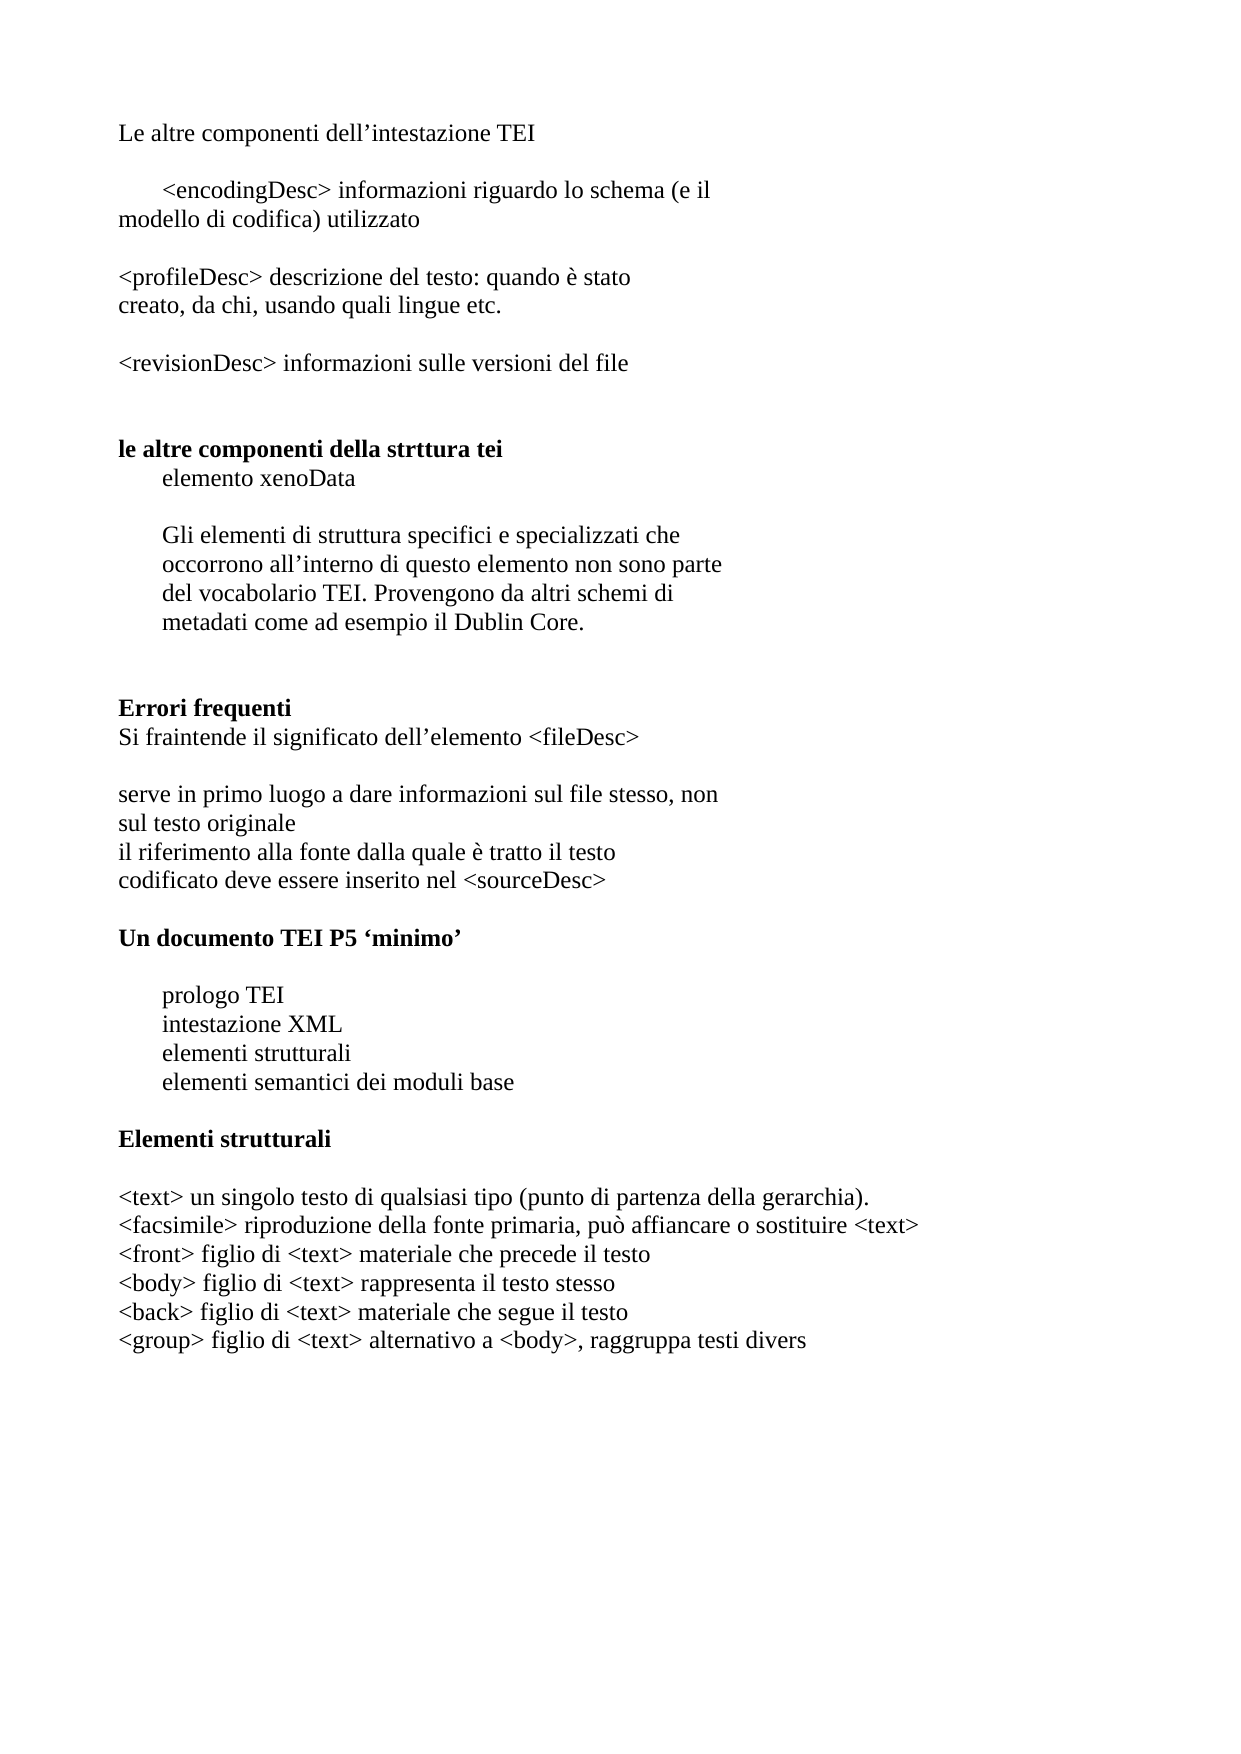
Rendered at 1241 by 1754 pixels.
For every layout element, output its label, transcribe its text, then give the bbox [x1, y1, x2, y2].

text prologo TEI [118, 981, 1122, 1009]
text il riferimento alla fonte dalla quale è tratto il testo [118, 837, 1122, 866]
text creato, da chi, usando quali lingue etc. [118, 291, 1122, 319]
text <revisionDesc> informazioni sulle versioni del file [118, 348, 1122, 377]
text <profileDesc> descrizione del testo: quando è stato [118, 262, 1122, 291]
text elementi semantici dei moduli base [118, 1067, 1122, 1096]
text <text> un singolo testo di qualsiasi tipo (punto di partenza della gerarchia). [118, 1182, 1122, 1211]
text elementi strutturali [118, 1038, 1122, 1067]
text modello di codifica) utilizzato [118, 204, 1122, 233]
text Le altre componenti dell’intestazione TEI [118, 118, 1122, 147]
text del vocabolario TEI. Provengono da altri schemi di [118, 578, 1122, 607]
text Gli elementi di struttura specifici e specializzati che [118, 521, 1122, 549]
text <group> figlio di <text> alternativo a <body>, raggruppa testi divers [118, 1326, 1122, 1354]
text <back> figlio di <text> materiale che segue il testo [118, 1297, 1122, 1326]
text Un documento TEI P5 ‘minimo’ [118, 923, 1122, 952]
text intestazione XML [118, 1009, 1122, 1038]
text Elementi strutturali [118, 1124, 1122, 1153]
text serve in primo luogo a dare informazioni sul file stesso, non [118, 779, 1122, 808]
text elemento xenoData [118, 463, 1122, 492]
text Errori frequenti [118, 693, 1122, 722]
text sul testo originale [118, 808, 1122, 837]
text occorrono all’interno di questo elemento non sono parte [118, 549, 1122, 578]
text <body> figlio di <text> rappresenta il testo stesso [118, 1268, 1122, 1297]
text <facsimile> riproduzione della fonte primaria, può affiancare o sostituire <text> [118, 1211, 1122, 1239]
text metadati come ad esempio il Dublin Core. [118, 607, 1122, 636]
text codificato deve essere inserito nel <sourceDesc> [118, 866, 1122, 894]
text le altre componenti della strttura tei [118, 434, 1122, 463]
text <encodingDesc> informazioni riguardo lo schema (e il [118, 176, 1122, 204]
text <front> figlio di <text> materiale che precede il testo [118, 1239, 1122, 1268]
text Si fraintende il significato dell’elemento <fileDesc> [118, 722, 1122, 751]
